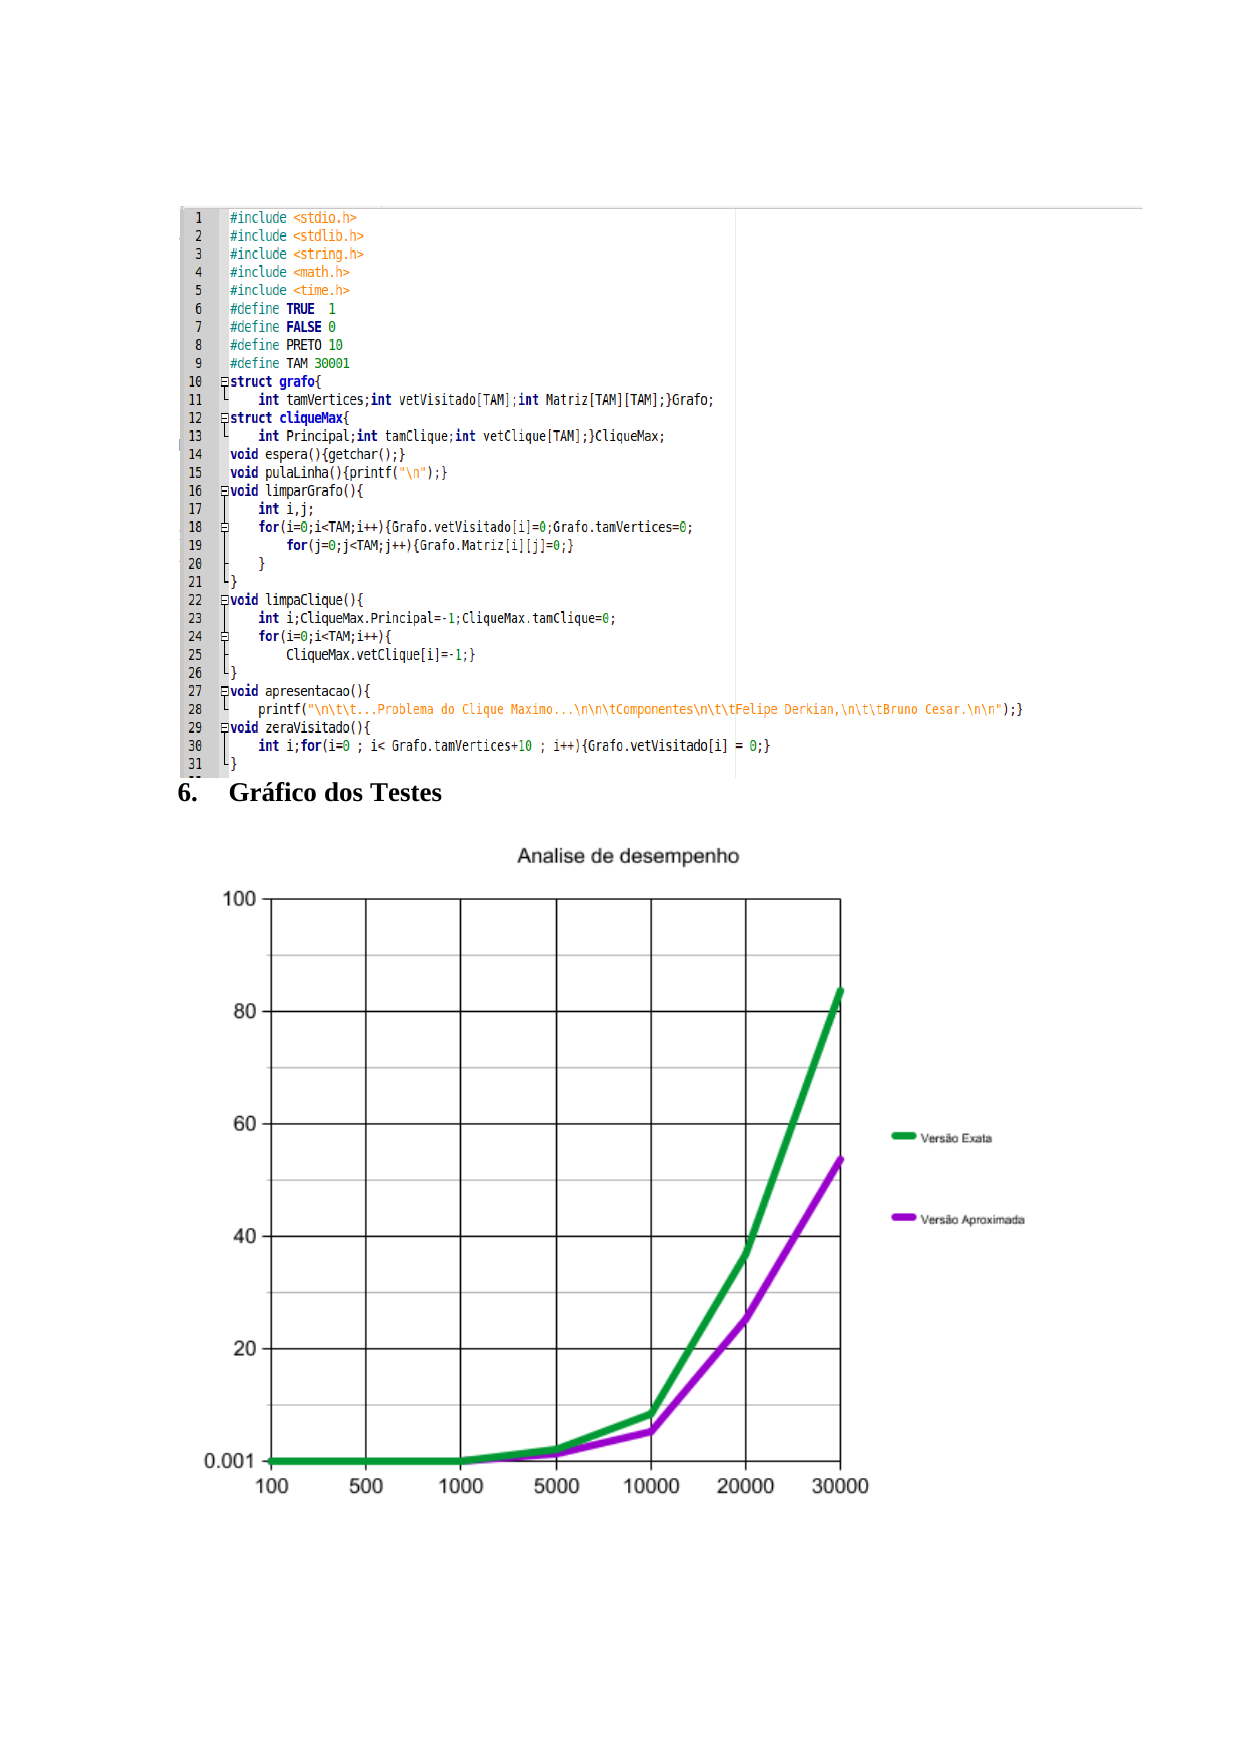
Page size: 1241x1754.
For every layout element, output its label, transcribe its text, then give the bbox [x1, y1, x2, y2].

picture [185, 830, 1072, 1514]
title Gráfico dos Testes [177, 231, 1063, 807]
picture [179, 206, 1143, 778]
